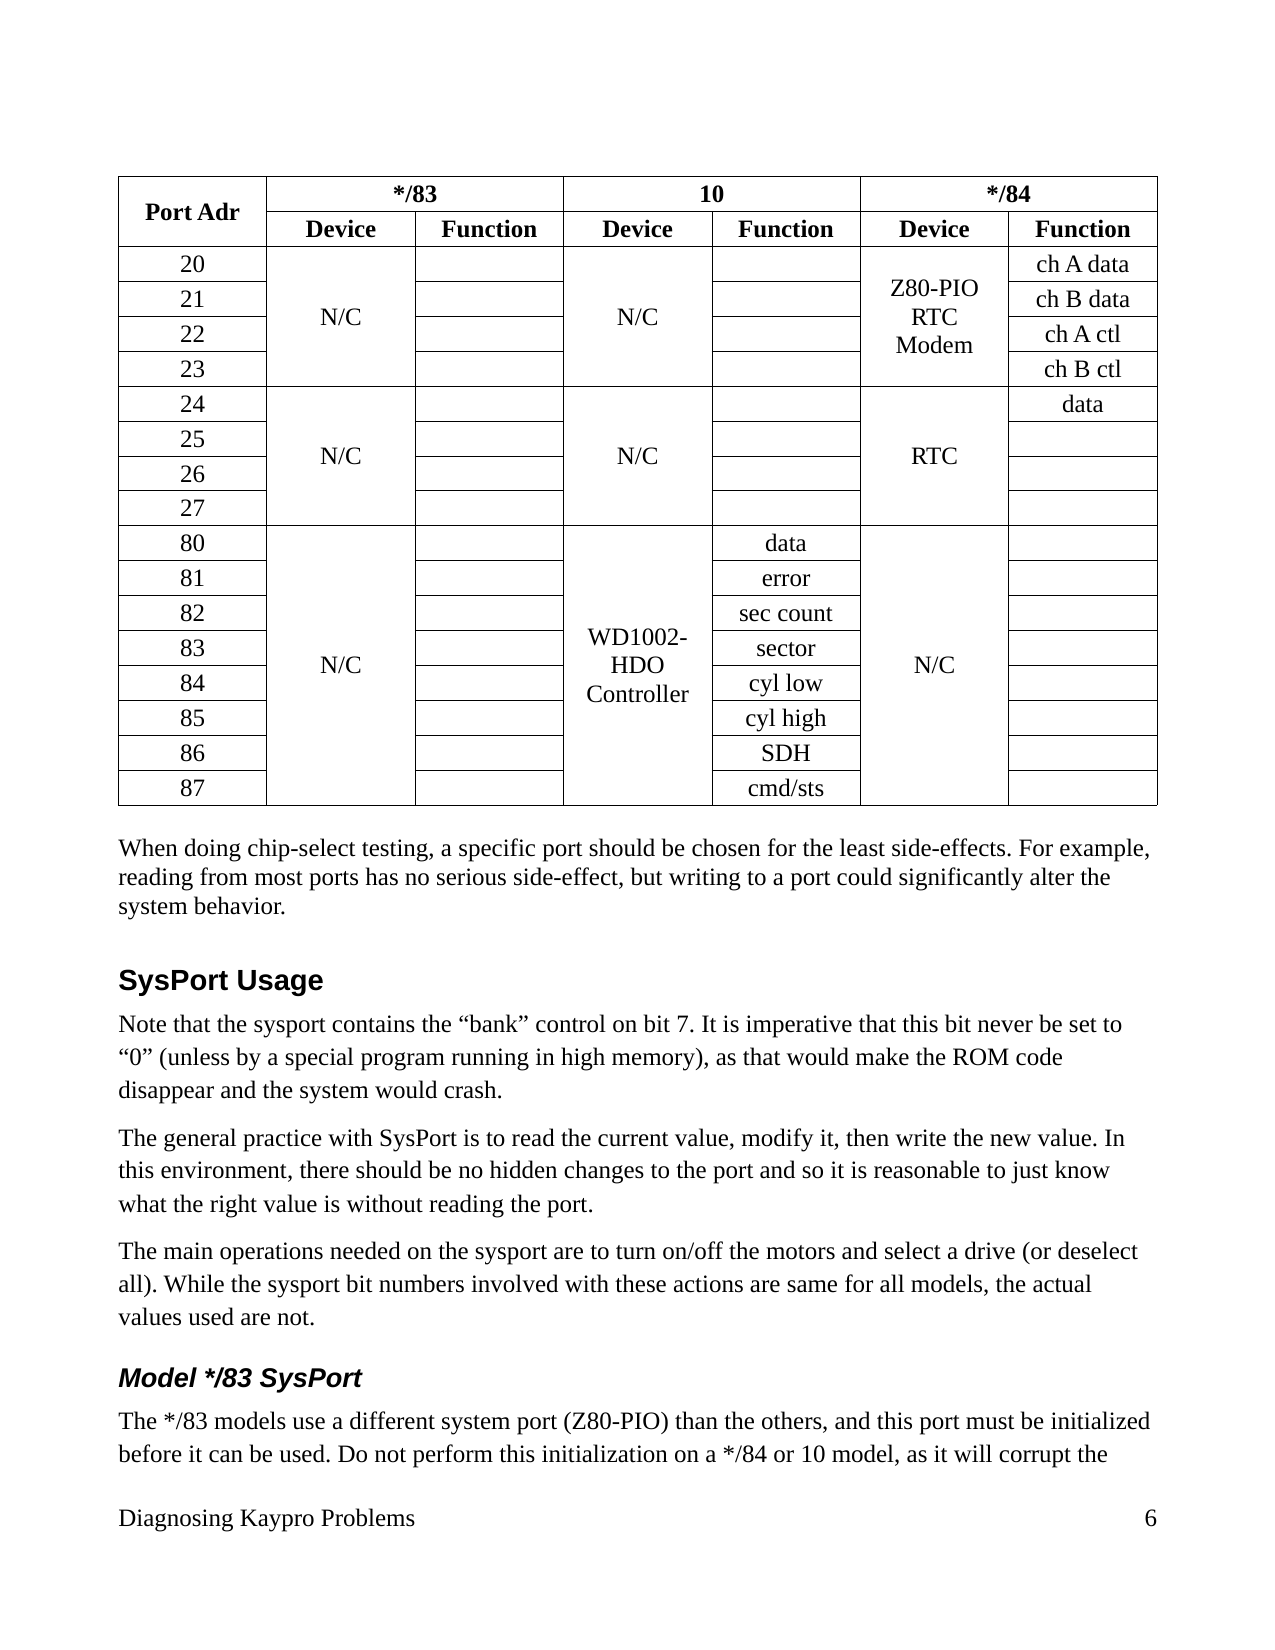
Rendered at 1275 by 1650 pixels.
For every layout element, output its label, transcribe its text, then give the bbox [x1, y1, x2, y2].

table_cell 83 [119, 631, 266, 665]
table_header */83 [267, 177, 563, 211]
table_cell 85 [119, 701, 266, 735]
table_cell [1009, 771, 1157, 804]
table_cell [416, 736, 563, 769]
table_cell 25 [119, 422, 266, 456]
table_cell Function [1009, 212, 1157, 246]
table_cell ch B data [1009, 282, 1157, 316]
table_cell sec count [713, 596, 860, 630]
table_cell [1009, 457, 1157, 490]
table_cell cmd/sts [713, 771, 860, 804]
text Note that the sysport contains the “bank” control on bit 7. It is imperative that this bit never be set to “0” (unless by a special program running in high memory), as that would make the ROM code disappear and the system would crash. [118, 1009, 1157, 1104]
table_cell 21 [119, 282, 266, 316]
table_cell [416, 631, 563, 665]
text When doing chip-select testing, a specific port should be chosen for the least side-effects. For example, reading from most ports has no serious side-effect, but writing to a port could significantly alter the system behavior. [118, 833, 1157, 919]
table_cell [416, 666, 563, 700]
table_cell 80 [119, 526, 266, 560]
table_cell [416, 422, 563, 456]
text The main operations needed on the sysport are to turn on/off the motors and select a drive (or deselect all). While the sysport bit numbers involved with these actions are same for all models, the actual values used are not. [118, 1236, 1157, 1331]
text The */83 models use a different system port (Z80-PIO) than the others, and this port must be initialized before it can be used. Do not perform this initialization on a */84 or 10 model, as it will corrupt the [118, 1406, 1157, 1468]
table_cell [416, 317, 563, 351]
table_cell N/C [564, 387, 712, 525]
table_cell 22 [119, 317, 266, 351]
table_cell [1009, 631, 1157, 665]
table_header 10 [564, 177, 860, 211]
table_cell 27 [119, 491, 266, 525]
table_cell [416, 352, 563, 386]
table_header */84 [861, 177, 1157, 211]
table_cell [416, 561, 563, 595]
table_cell data [713, 526, 860, 560]
table_cell [1009, 561, 1157, 595]
table_cell cyl high [713, 701, 860, 735]
table_cell [416, 526, 563, 560]
table_cell Function [416, 212, 563, 246]
table_cell [416, 701, 563, 735]
table_cell 23 [119, 352, 266, 386]
text The general practice with SysPort is to read the current value, modify it, then write the new value. In this environment, there should be no hidden changes to the port and so it is reasonable to just know what the right value is without reading the port. [118, 1123, 1157, 1217]
table_cell data [1009, 387, 1157, 421]
table_cell [1009, 701, 1157, 735]
table_cell N/C [564, 247, 712, 386]
table_cell [713, 317, 860, 351]
table_cell N/C [267, 526, 415, 804]
table_cell WD1002-HDO Controller [564, 526, 712, 804]
table_cell [416, 457, 563, 490]
table_cell [416, 771, 563, 804]
table_cell 20 [119, 247, 266, 281]
subtitle Model */83 SysPort [118, 1362, 1157, 1394]
table_cell [1009, 736, 1157, 769]
table_cell N/C [267, 387, 415, 525]
table_cell [713, 387, 860, 421]
table_cell 86 [119, 736, 266, 769]
table_cell [416, 247, 563, 281]
table_cell [713, 352, 860, 386]
table_cell Z80-PIO RTC Modem [861, 247, 1008, 386]
table_cell 84 [119, 666, 266, 700]
table_cell [416, 282, 563, 316]
table_cell [1009, 666, 1157, 700]
table_cell [713, 491, 860, 525]
table_cell ch A data [1009, 247, 1157, 281]
table_cell [1009, 596, 1157, 630]
table_cell N/C [267, 247, 415, 386]
table_cell error [713, 561, 860, 595]
subtitle SysPort Usage [118, 963, 1157, 996]
table_cell [416, 596, 563, 630]
table_cell 82 [119, 596, 266, 630]
table_cell [1009, 526, 1157, 560]
table_cell [1009, 491, 1157, 525]
table_cell RTC [861, 387, 1008, 525]
table_cell [713, 457, 860, 490]
table_cell Device [564, 212, 712, 246]
table_cell 24 [119, 387, 266, 421]
table_cell Device [861, 212, 1008, 246]
table_cell [713, 247, 860, 281]
table_cell 26 [119, 457, 266, 490]
table_cell 87 [119, 771, 266, 804]
table_cell Device [267, 212, 415, 246]
table_header Port Adr [119, 177, 266, 246]
table_cell SDH [713, 736, 860, 769]
table_cell Function [713, 212, 860, 246]
table_cell ch B ctl [1009, 352, 1157, 386]
table_cell sector [713, 631, 860, 665]
table_cell 81 [119, 561, 266, 595]
table_cell N/C [861, 526, 1008, 804]
table_cell [713, 282, 860, 316]
table_cell cyl low [713, 666, 860, 700]
table_cell ch A ctl [1009, 317, 1157, 351]
table_cell [1009, 422, 1157, 456]
table_cell [416, 387, 563, 421]
table_cell [713, 422, 860, 456]
table_cell [416, 491, 563, 525]
